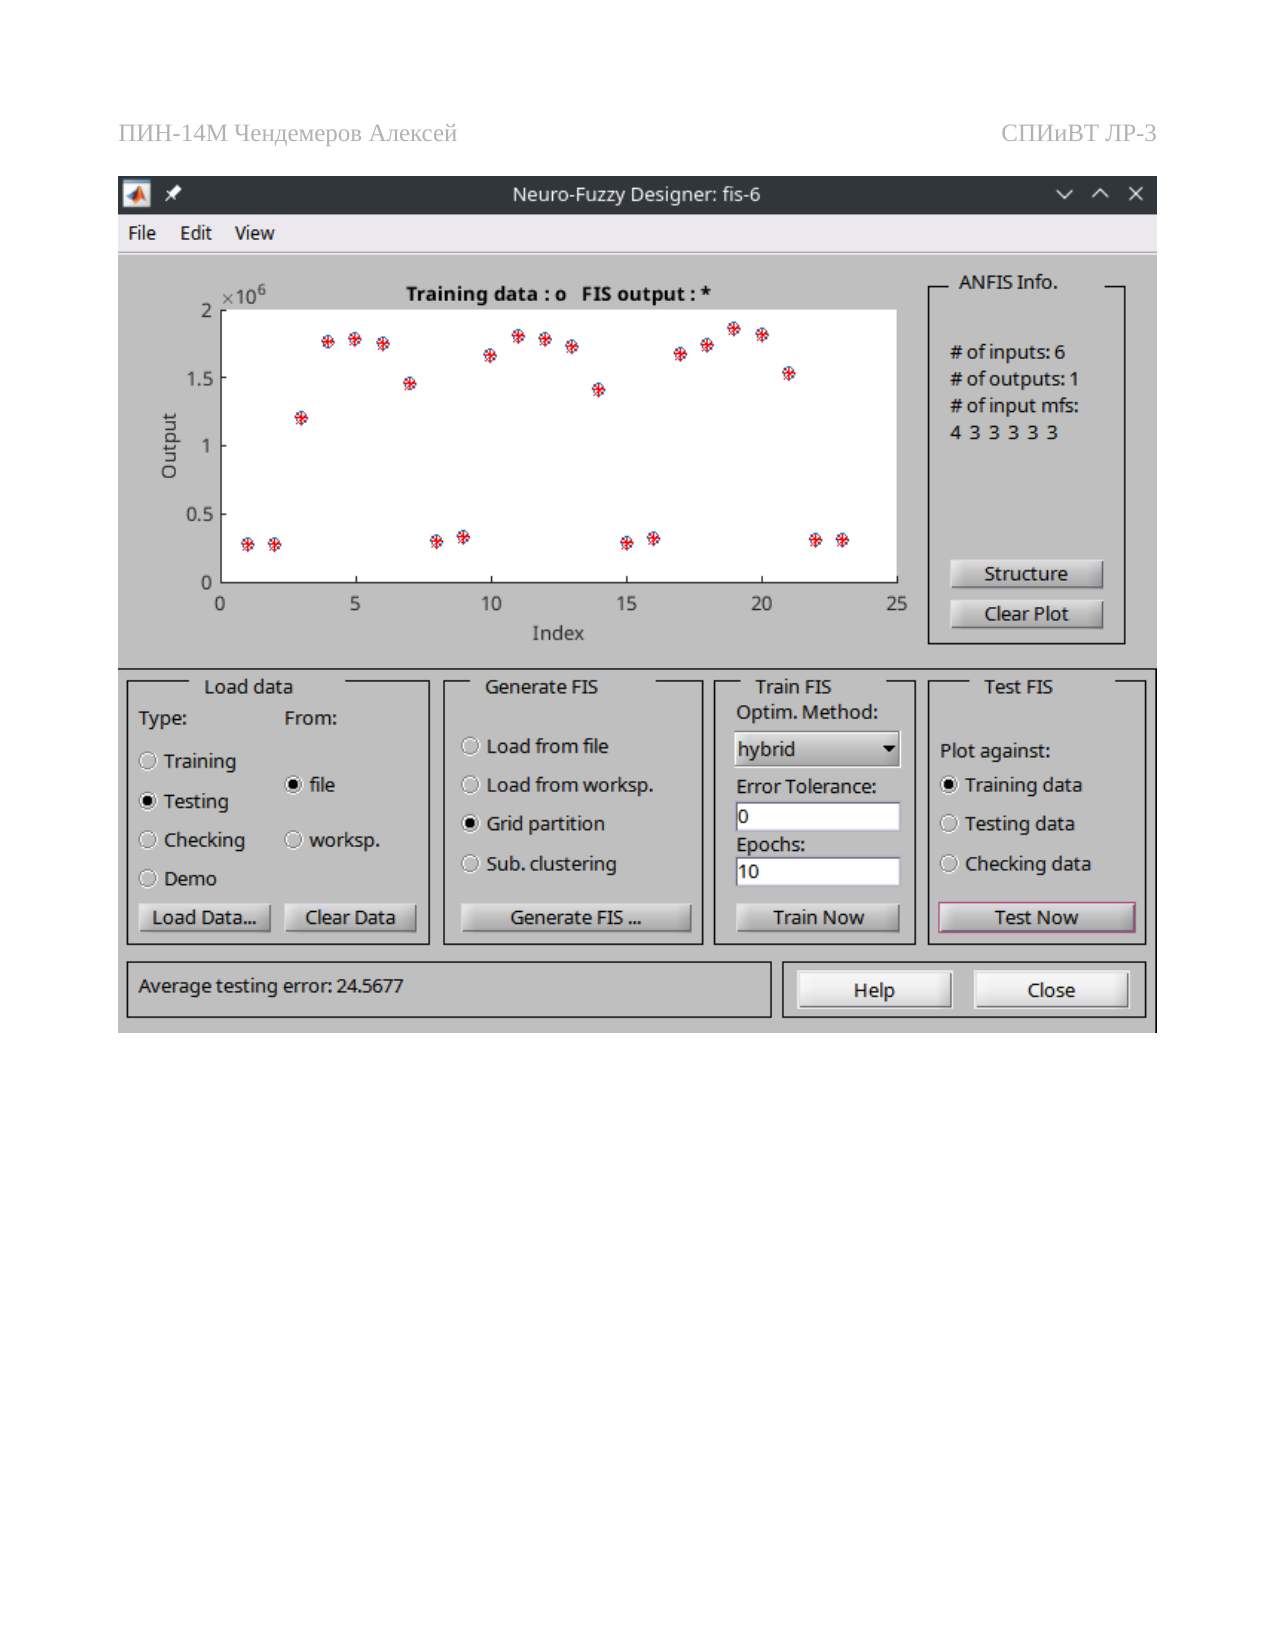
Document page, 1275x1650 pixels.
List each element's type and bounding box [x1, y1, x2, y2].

picture [118, 176, 1157, 1033]
